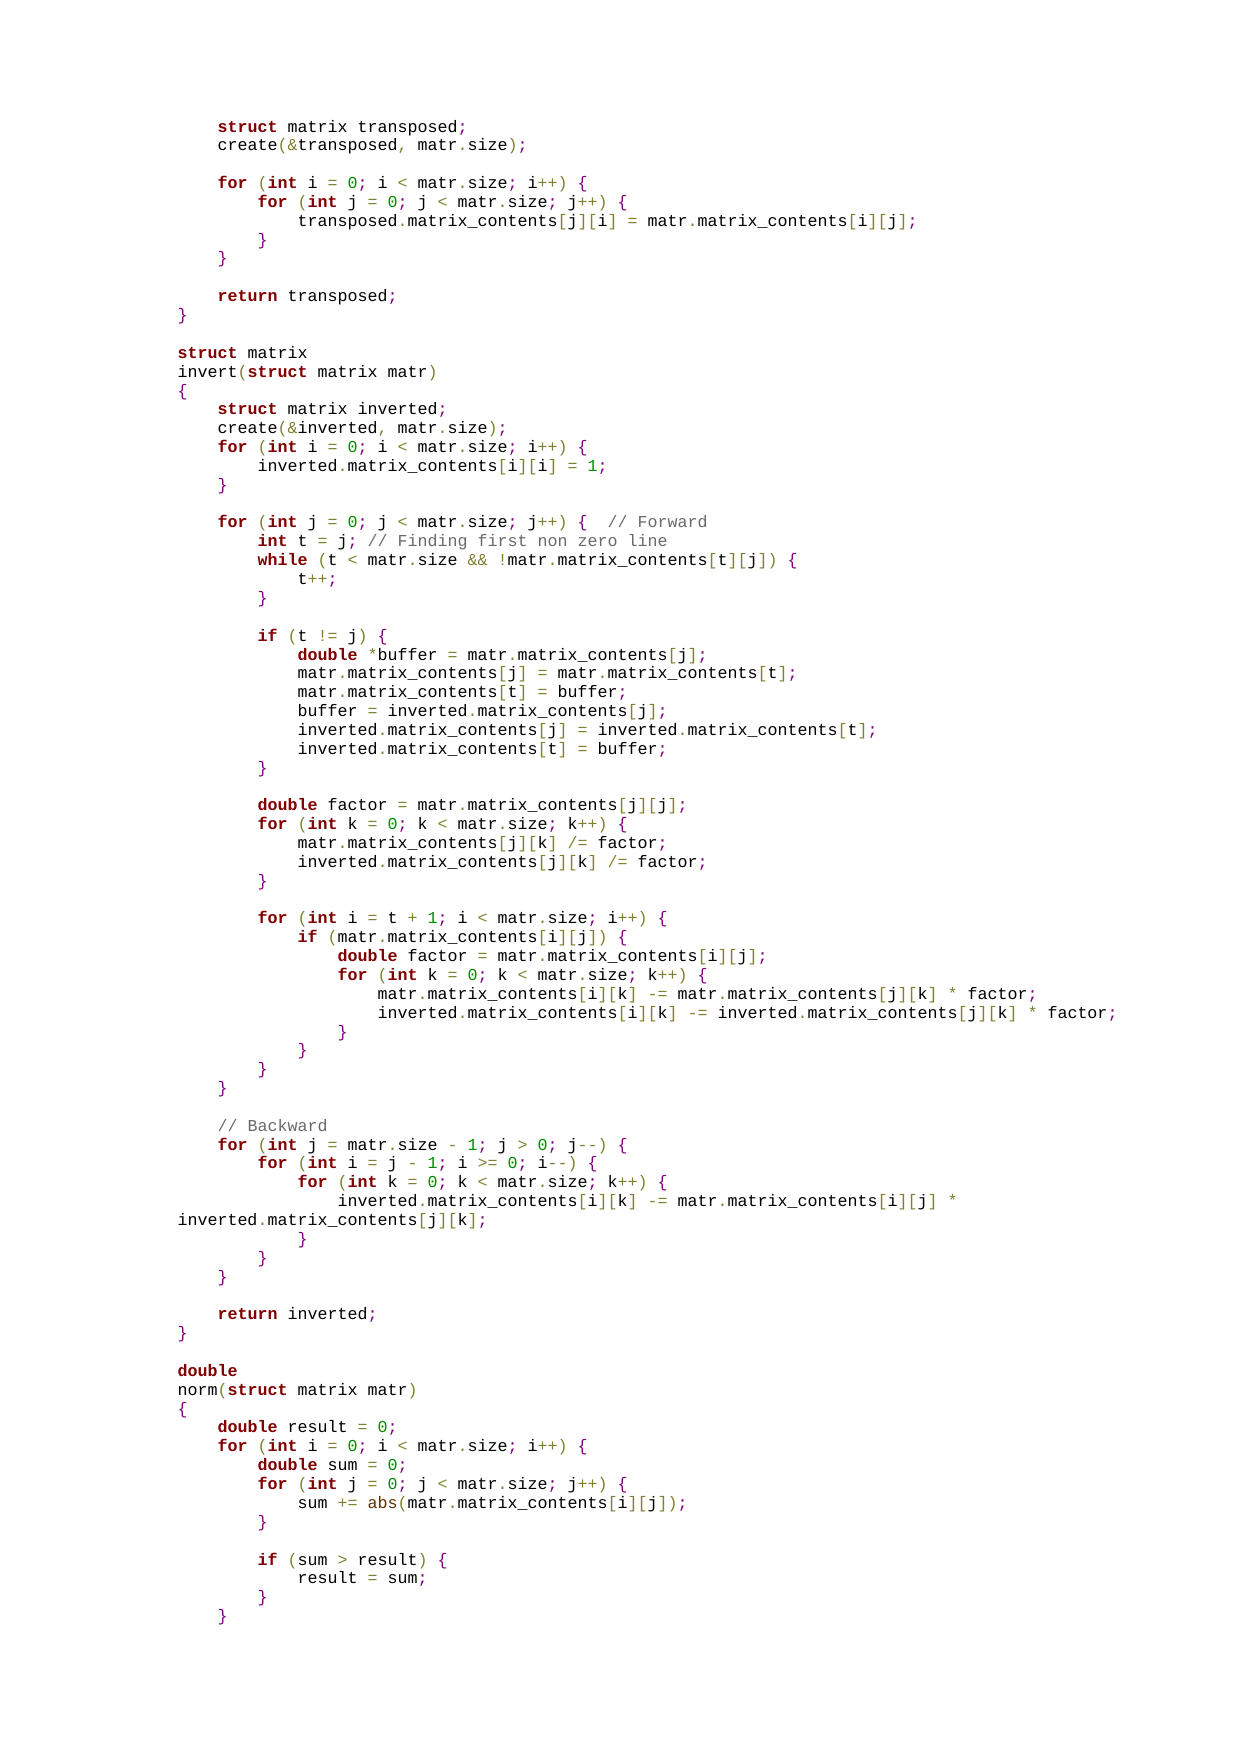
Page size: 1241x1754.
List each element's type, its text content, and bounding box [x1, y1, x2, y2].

text double factor = matr.matrix_contents[i][j]; [177, 948, 1152, 967]
text int t = j; // Finding first non zero line [177, 533, 1152, 552]
text } [177, 589, 1152, 608]
text return inverted; [177, 1306, 1152, 1325]
text for (int k = 0; k < matr.size; k++) { [177, 1174, 1152, 1193]
text matr.matrix_contents[j][k] /= factor; [177, 834, 1152, 853]
text double factor = matr.matrix_contents[j][j]; [177, 797, 1152, 816]
text } [177, 476, 1152, 495]
text buffer = inverted.matrix_contents[j]; [177, 703, 1152, 721]
text if (matr.matrix_contents[i][j]) { [177, 929, 1152, 948]
text struct matrix transposed; [177, 118, 1152, 137]
text inverted.matrix_contents[i][k] -= matr.matrix_contents[i][j] * inverted.matrix_contents[j][k]; [177, 1193, 1152, 1231]
text if (sum > result) { [177, 1551, 1152, 1570]
text return transposed; [177, 288, 1152, 307]
text } [177, 1061, 1152, 1080]
text } [177, 759, 1152, 778]
text inverted.matrix_contents[j] = inverted.matrix_contents[t]; [177, 721, 1152, 740]
text for (int k = 0; k < matr.size; k++) { [177, 816, 1152, 834]
text if (t != j) { [177, 627, 1152, 646]
text double sum = 0; [177, 1457, 1152, 1476]
text norm(struct matrix matr) [177, 1381, 1152, 1400]
text } [177, 1249, 1152, 1268]
text matr.matrix_contents[j] = matr.matrix_contents[t]; [177, 665, 1152, 684]
text } [177, 1080, 1152, 1098]
text } [177, 231, 1152, 250]
text for (int i = t + 1; i < matr.size; i++) { [177, 910, 1152, 929]
text inverted.matrix_contents[t] = buffer; [177, 740, 1152, 759]
text } [177, 1042, 1152, 1061]
text matr.matrix_contents[t] = buffer; [177, 684, 1152, 703]
text inverted.matrix_contents[i][k] -= inverted.matrix_contents[j][k] * factor; [177, 1004, 1152, 1023]
text } [177, 1513, 1152, 1532]
text struct matrix inverted; [177, 401, 1152, 420]
text } [177, 872, 1152, 891]
text } [177, 1325, 1152, 1344]
text } [177, 1589, 1152, 1608]
text transposed.matrix_contents[j][i] = matr.matrix_contents[i][j]; [177, 212, 1152, 231]
text inverted.matrix_contents[j][k] /= factor; [177, 853, 1152, 872]
text } [177, 1608, 1152, 1626]
text matr.matrix_contents[i][k] -= matr.matrix_contents[j][k] * factor; [177, 985, 1152, 1004]
text for (int j = 0; j < matr.size; j++) { // Forward [177, 514, 1152, 533]
text create(&transposed, matr.size); [177, 137, 1152, 156]
text result = sum; [177, 1570, 1152, 1589]
text struct matrix [177, 344, 1152, 363]
text } [177, 250, 1152, 269]
text for (int j = matr.size - 1; j > 0; j--) { [177, 1136, 1152, 1155]
text } [177, 1023, 1152, 1042]
text while (t < matr.size && !matr.matrix_contents[t][j]) { [177, 552, 1152, 571]
text for (int j = 0; j < matr.size; j++) { [177, 1476, 1152, 1494]
text for (int i = 0; i < matr.size; i++) { [177, 175, 1152, 193]
text create(&inverted, matr.size); [177, 420, 1152, 439]
text invert(struct matrix matr) [177, 363, 1152, 382]
text } [177, 1268, 1152, 1287]
text for (int j = 0; j < matr.size; j++) { [177, 193, 1152, 212]
text double [177, 1362, 1152, 1381]
text double result = 0; [177, 1419, 1152, 1438]
text for (int i = 0; i < matr.size; i++) { [177, 1438, 1152, 1457]
text { [177, 382, 1152, 401]
text } [177, 307, 1152, 326]
text // Backward [177, 1117, 1152, 1136]
text t++; [177, 571, 1152, 589]
text for (int i = j - 1; i >= 0; i--) { [177, 1155, 1152, 1174]
text for (int i = 0; i < matr.size; i++) { [177, 439, 1152, 457]
text { [177, 1400, 1152, 1419]
text for (int k = 0; k < matr.size; k++) { [177, 967, 1152, 985]
text double *buffer = matr.matrix_contents[j]; [177, 646, 1152, 665]
text sum += abs(matr.matrix_contents[i][j]); [177, 1494, 1152, 1513]
text inverted.matrix_contents[i][i] = 1; [177, 457, 1152, 476]
text } [177, 1231, 1152, 1249]
